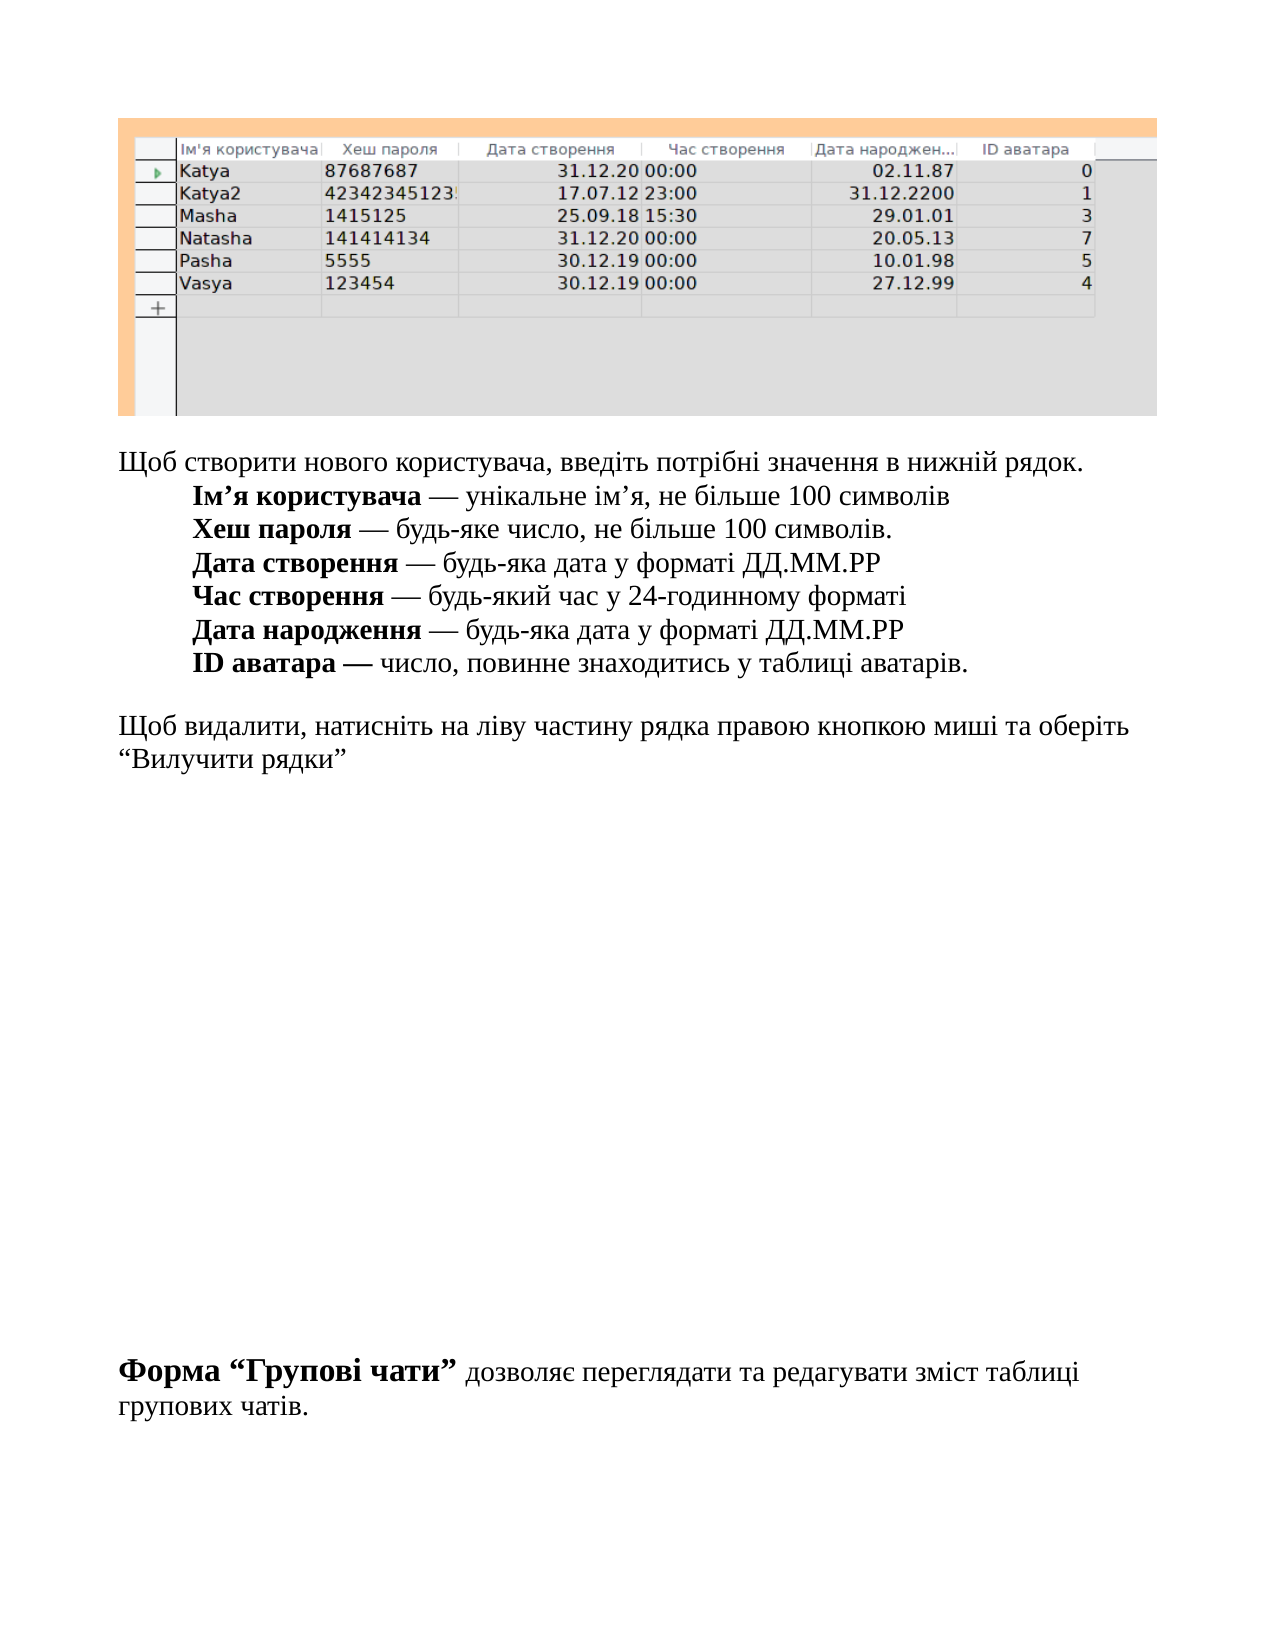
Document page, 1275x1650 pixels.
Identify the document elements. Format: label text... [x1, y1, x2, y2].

text Ім’я користувача — унікальне ім’я, не більше 100 символів [118, 478, 1157, 511]
text Щоб видалити, натисніть на ліву частину рядка правою кнопкою миші та оберіть “Вилучити рядки” [118, 708, 1157, 775]
text Час створення — будь-який час у 24-годинному форматі [118, 578, 1157, 612]
text Щоб створити нового користувача, введіть потрібні значення в нижній рядок. [118, 444, 1157, 478]
text Хеш пароля — будь-яке число, не більше 100 символів. [118, 511, 1157, 545]
text Дата створення — будь-яка дата у форматі ДД.ММ.РР [118, 545, 1157, 578]
text Форма “Групові чати” дозволяє переглядати та редагувати зміст таблиці групових чатів. [118, 1350, 1157, 1422]
picture [118, 118, 1157, 416]
text Дата народження — будь-яка дата у форматі ДД.ММ.РР [118, 612, 1157, 646]
text ID аватара — число, повинне знаходитись у таблиці аватарів. [118, 646, 1157, 679]
